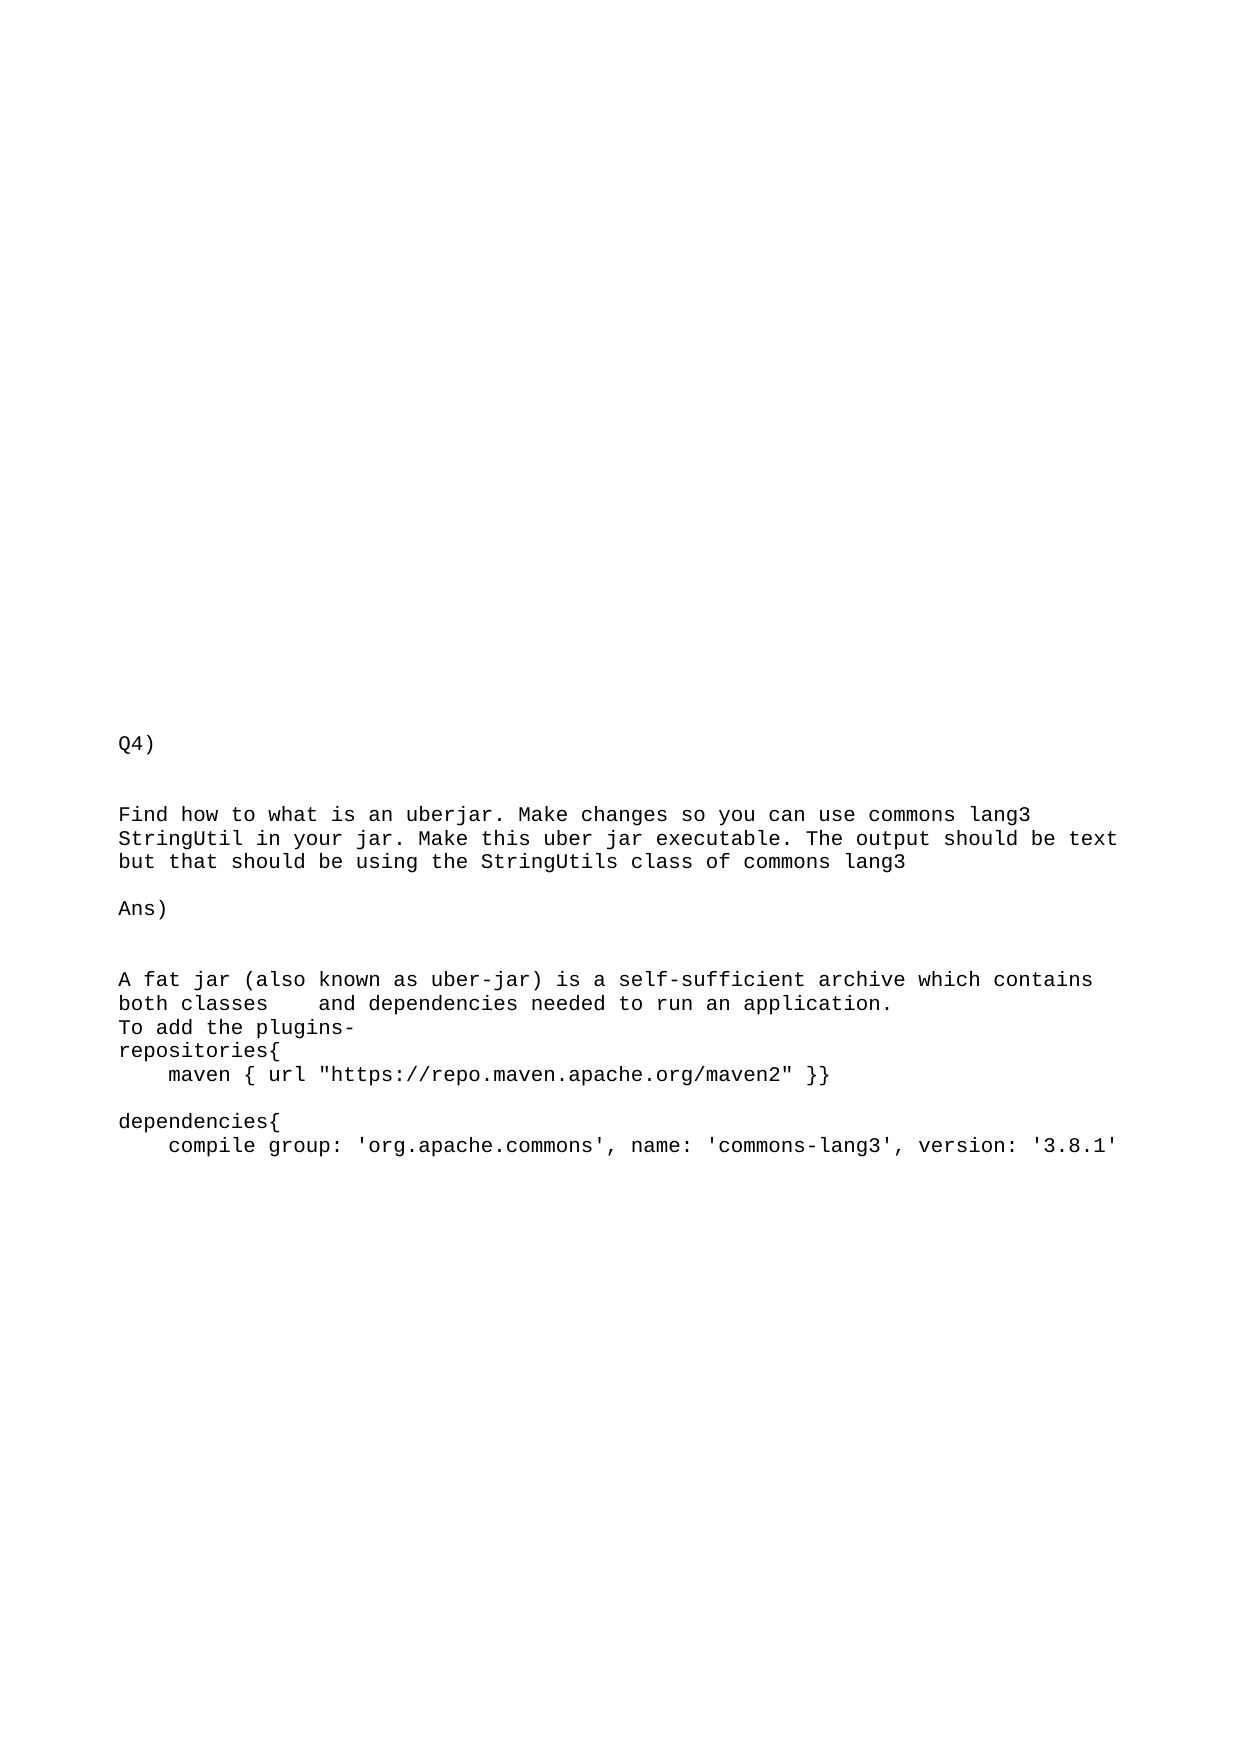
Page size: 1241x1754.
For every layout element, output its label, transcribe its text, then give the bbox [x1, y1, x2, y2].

text maven { url "https://repo.maven.apache.org/maven2" }} [118, 1064, 1122, 1088]
text Find how to what is an uberjar. Make changes so you can use commons lang3 StringUtil in your jar. Make this uber jar executable. The output should be text but that should be using the StringUtils class of commons lang3 [118, 804, 1122, 875]
text dependencies{ [118, 1111, 1122, 1135]
text Ans) [118, 898, 1122, 922]
text Q4) [118, 733, 1122, 757]
text A fat jar (also known as uber-jar) is a self-sufficient archive which contains both classes and dependencies needed to run an application. [118, 969, 1122, 1017]
text compile group: 'org.apache.commons', name: 'commons-lang3', version: '3.8.1' [118, 1135, 1122, 1158]
text repositories{ [118, 1040, 1122, 1064]
text To add the plugins- [118, 1017, 1122, 1040]
